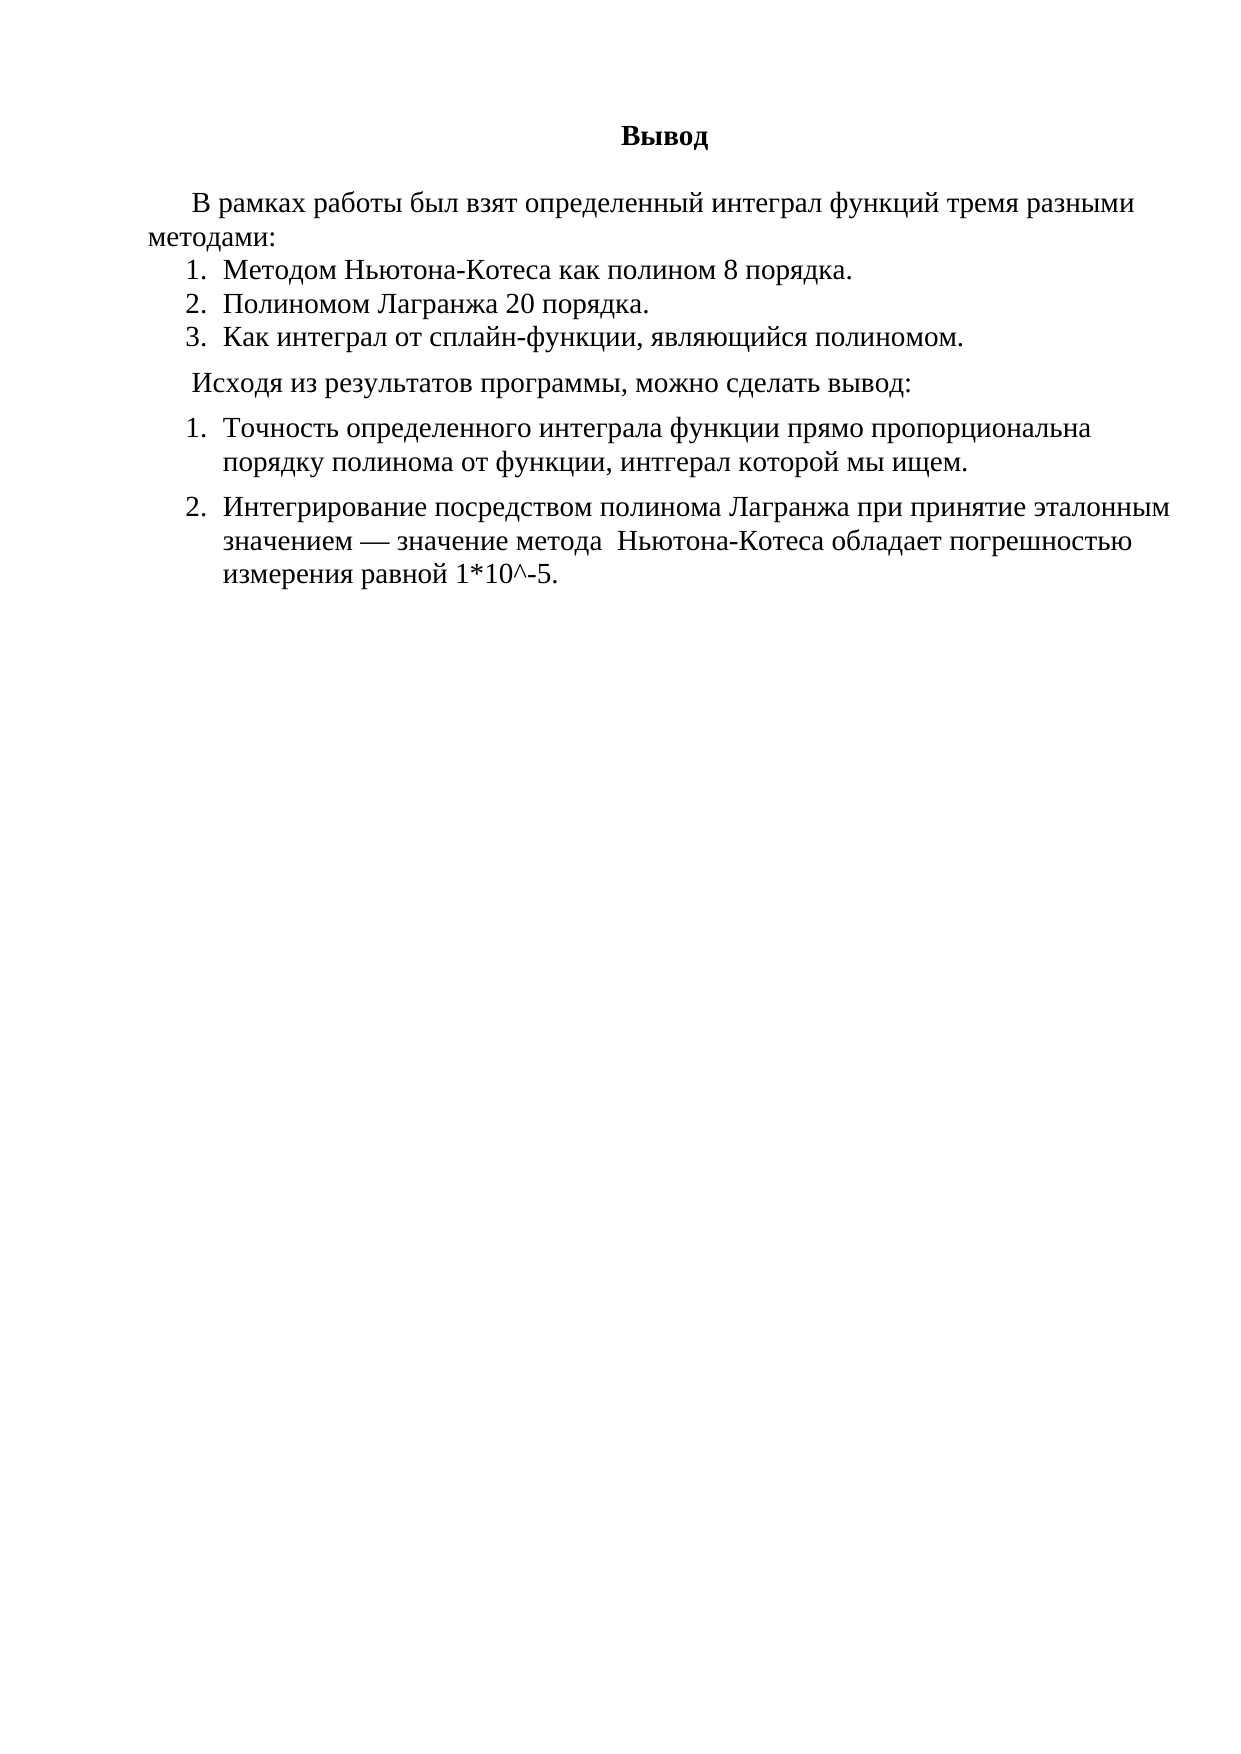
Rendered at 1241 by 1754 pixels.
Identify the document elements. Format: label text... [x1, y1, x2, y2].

list Методом Ньютона-Котеса как полином 8 порядка. [185, 252, 1181, 286]
list Полиномом Лагранжа 20 порядка. [185, 286, 1181, 319]
list Интегрирование посредством полинома Лагранжа при принятие эталонным значением — значение метода Ньютона-Котеса обладает погрешностью измерения равной 1*10^-5. [185, 489, 1181, 590]
text В рамках работы был взят определенный интеграл функций тремя разными методами: [148, 185, 1181, 252]
text Вывод [148, 118, 1181, 152]
list Точность определенного интеграла функции прямо пропорциональна порядку полинома от функции, интгерал которой мы ищем. [185, 410, 1181, 477]
text Исходя из результатов программы, можно сделать вывод: [148, 365, 1181, 398]
list Как интеграл от сплайн-функции, являющийся полиномом. [185, 319, 1181, 353]
